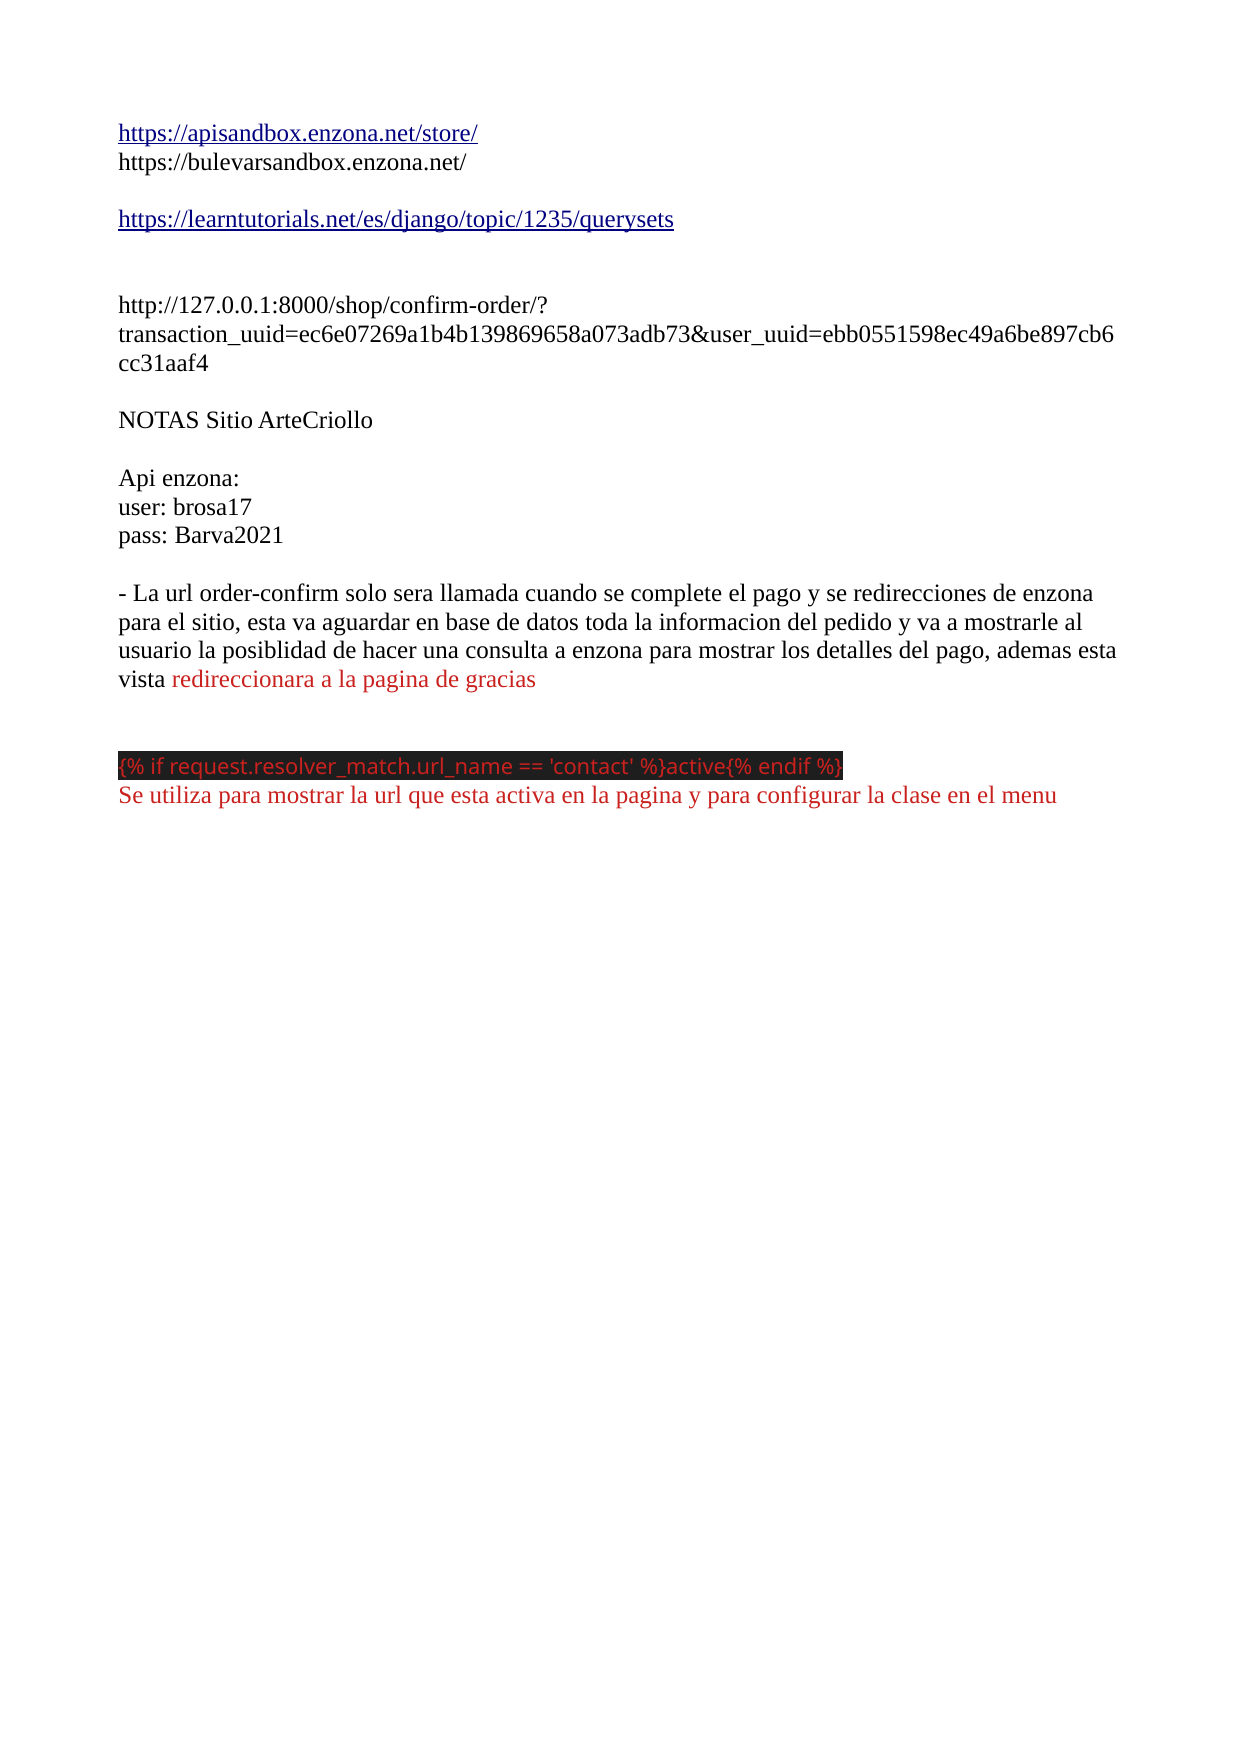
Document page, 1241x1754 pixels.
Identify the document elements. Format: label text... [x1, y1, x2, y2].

text - La url order-confirm solo sera llamada cuando se complete el pago y se redirecciones de enzona para el sitio, esta va aguardar en base de datos toda la informacion del pedido y va a mostrarle al usuario la posiblidad de hacer una consulta a enzona para mostrar los detalles del pago, ademas esta vista redireccionara a la pagina de gracias [118, 578, 1122, 693]
text https://learntutorials.net/es/django/topic/1235/querysets [118, 204, 1122, 233]
text Api enzona: [118, 463, 1122, 492]
text Se utiliza para mostrar la url que esta activa en la pagina y para configurar la clase en el menu [118, 780, 1122, 809]
text https://apisandbox.enzona.net/store/ [118, 118, 1122, 147]
text user: brosa17 [118, 492, 1122, 521]
text NOTAS Sitio ArteCriollo [118, 406, 1122, 434]
text {% if request.resolver_match.url_name == 'contact' %}active{% endif %} [118, 751, 1122, 780]
text pass: Barva2021 [118, 521, 1122, 549]
text https://bulevarsandbox.enzona.net/ [118, 147, 1122, 176]
text http://127.0.0.1:8000/shop/confirm-order/?transaction_uuid=ec6e07269a1b4b139869658a073adb73&user_uuid=ebb0551598ec49a6be897cb6cc31aaf4 [118, 291, 1122, 377]
